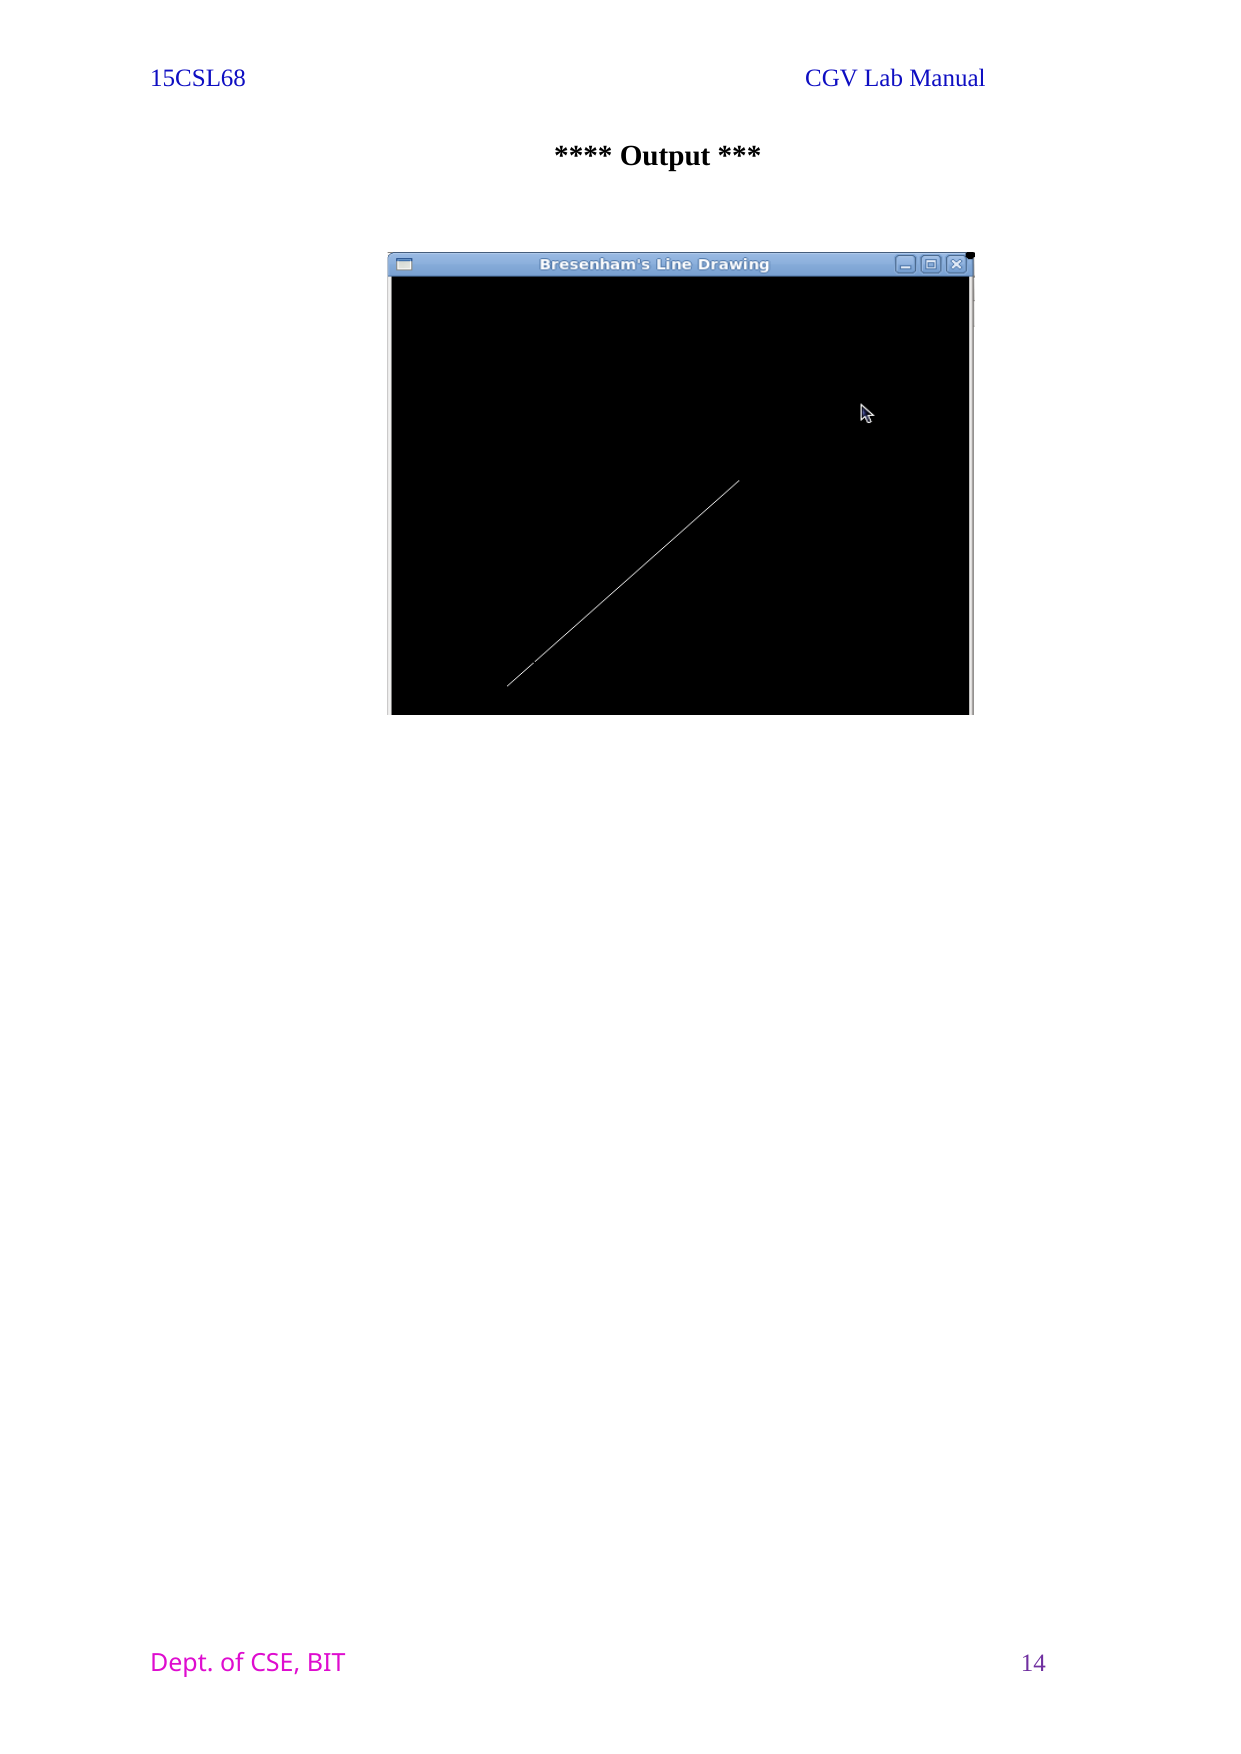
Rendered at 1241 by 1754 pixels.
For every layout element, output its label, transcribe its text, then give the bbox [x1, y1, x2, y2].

picture [387, 252, 975, 715]
text **** Output *** [150, 138, 1165, 172]
